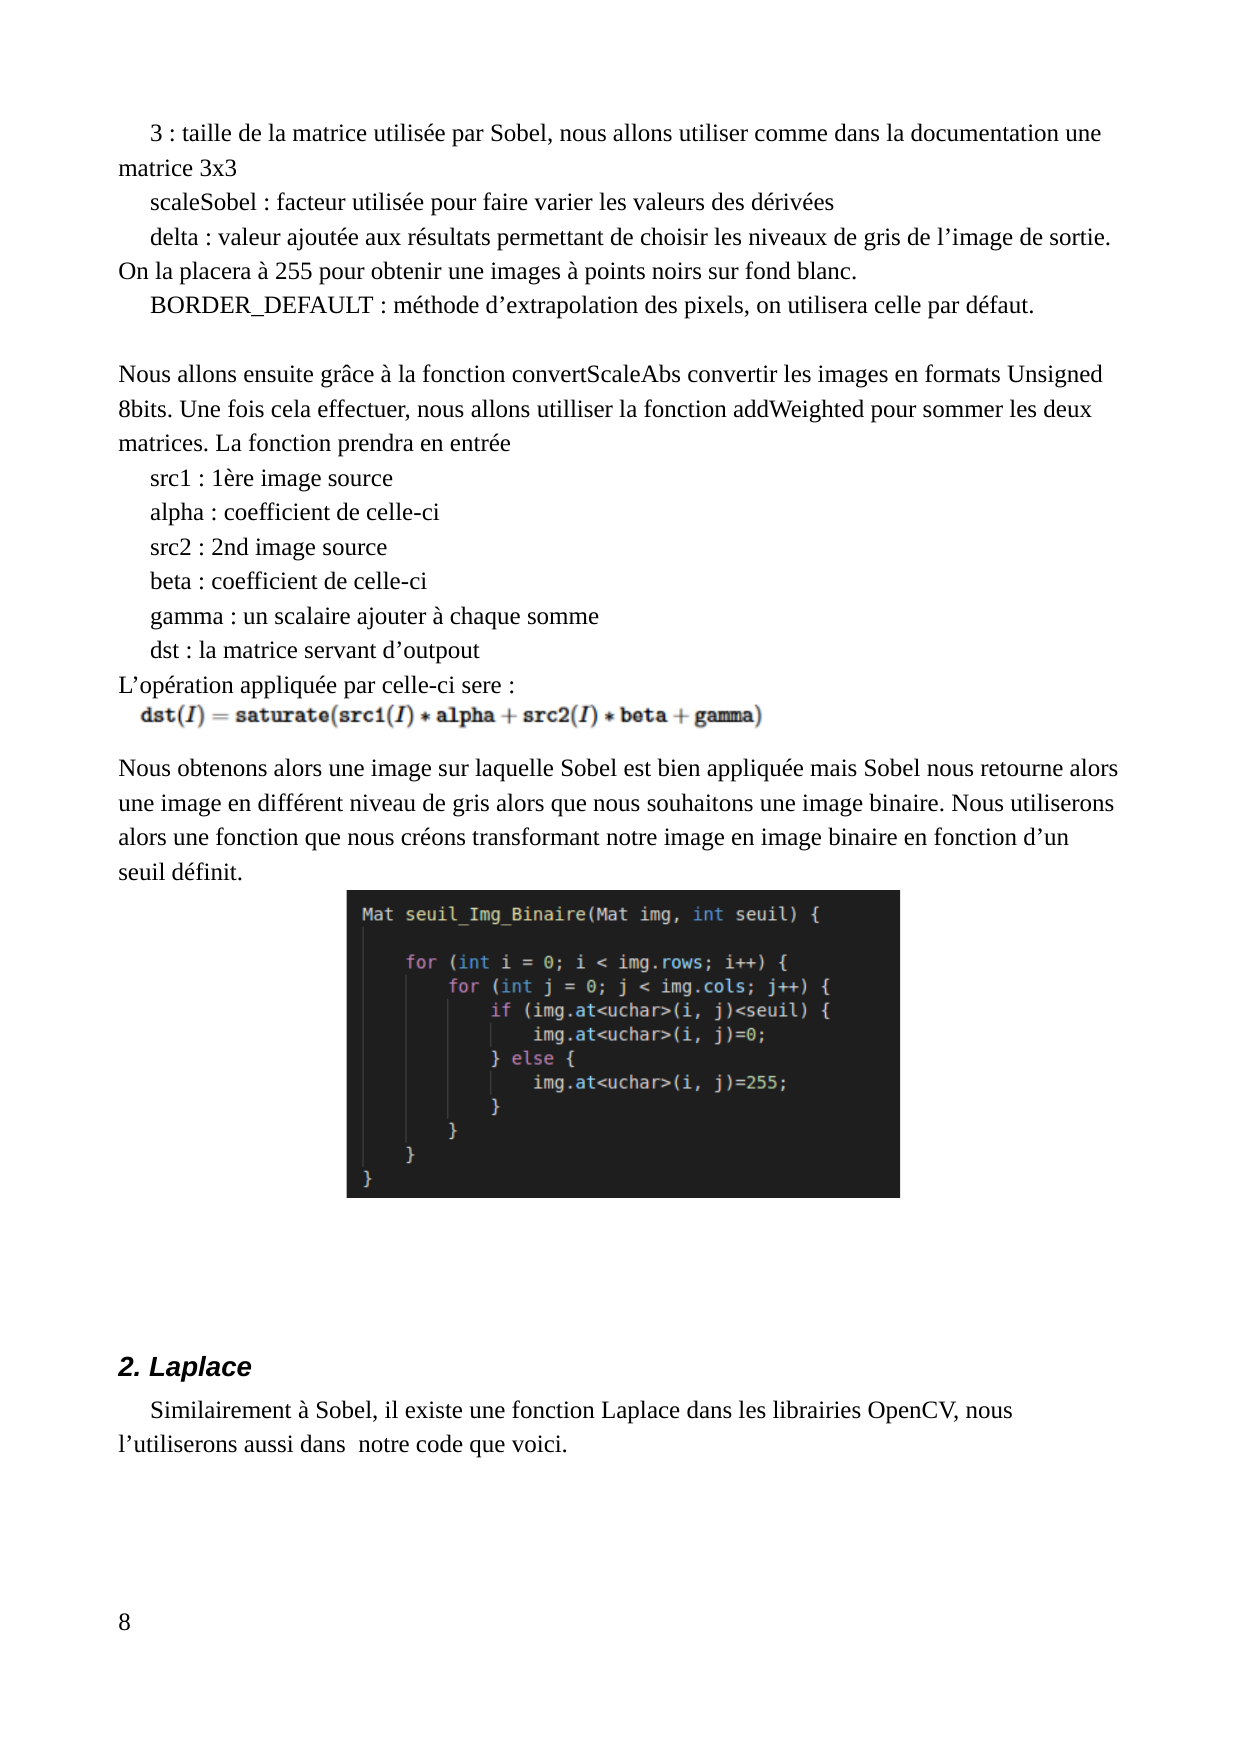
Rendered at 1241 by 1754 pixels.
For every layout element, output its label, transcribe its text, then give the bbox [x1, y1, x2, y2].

text Nous allons ensuite grâce à la fonction convertScaleAbs convertir les images en formats Unsigned 8bits. Une fois cela effectuer, nous allons utilliser la fonction addWeighted pour sommer les deux matrices. La fonction prendra en entrée [118, 359, 1122, 457]
picture [582, 716, 799, 731]
text scaleSobel : facteur utilisée pour faire varier les valeurs des dérivées [118, 187, 1122, 216]
text src1 : 1ère image source [118, 463, 1122, 492]
text dst : la matrice servant d’outpout [118, 635, 1122, 664]
text gamma : un scalaire ajouter à chaque somme [118, 601, 1122, 629]
picture [346, 890, 803, 1198]
text delta : valeur ajoutée aux résultats permettant de choisir les niveaux de gris de l’image de sortie. On la placera à 255 pour obtenir une images à points noirs sur fond blanc. [118, 222, 1122, 285]
text L’opération appliquée par celle-ci sere : [118, 670, 1122, 698]
text Similairement à Sobel, il existe une fonction Laplace dans les librairies OpenCV, nous l’utiliserons aussi dans notre code que voici. [118, 1395, 1122, 1458]
text Nous obtenons alors une image sur laquelle Sobel est bien appliquée mais Sobel nous retourne alors une image en différent niveau de gris alors que nous souhaitons une image binaire. Nous utiliserons alors une fonction que nous créons transformant notre image en image binaire en fonction d’un seuil définit. [118, 753, 1122, 886]
text src2 : 2nd image source [118, 532, 1122, 561]
subtitle 2. Laplace [118, 1351, 1122, 1382]
text beta : coefficient de celle-ci [118, 566, 1122, 595]
text BORDER_DEFAULT : méthode d’extrapolation des pixels, on utilisera celle par défaut. [118, 291, 1122, 319]
text alpha : coefficient de celle-ci [118, 497, 1122, 526]
text 3 : taille de la matrice utilisée par Sobel, nous allons utiliser comme dans la documentation une matrice 3x3 [118, 118, 1122, 181]
